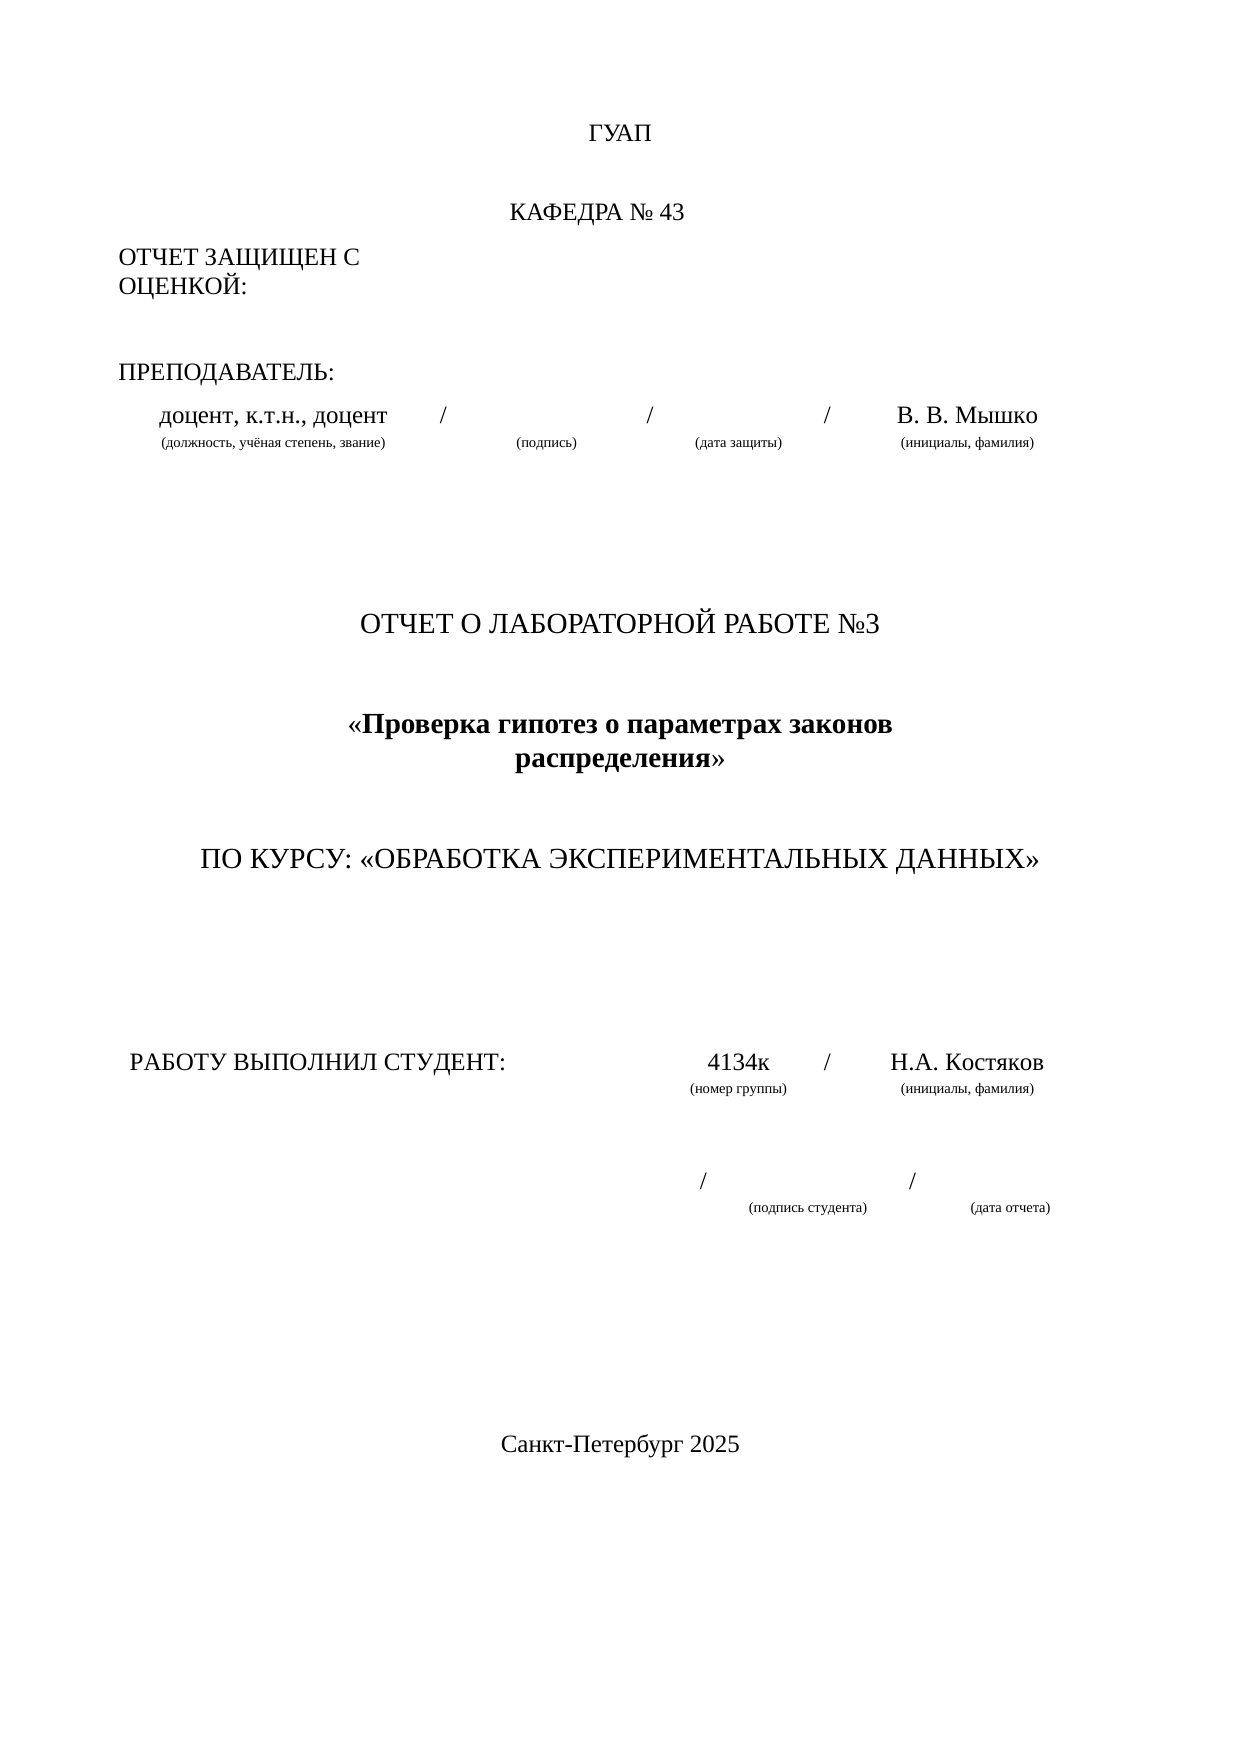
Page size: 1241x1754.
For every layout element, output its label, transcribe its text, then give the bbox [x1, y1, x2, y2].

table_header [118, 1166, 688, 1199]
text «Проверка гипотез о параметрах законов [118, 707, 1122, 740]
table_cell (дата защиты) [664, 434, 812, 462]
table_cell [812, 434, 842, 462]
table_cell [898, 1199, 928, 1228]
table_cell (номер группы) [664, 1080, 812, 1108]
table_header [664, 400, 812, 433]
table_header / [688, 1166, 718, 1199]
table_header доцент, к.т.н., доцент [118, 400, 428, 433]
table_header [718, 1166, 898, 1199]
table_cell [428, 434, 458, 462]
text распределения» [118, 740, 1122, 774]
table_cell (дата отчета) [928, 1199, 1093, 1228]
table_cell [812, 1080, 842, 1108]
text ОТЧЕТ О ЛАБОРАТОРНОЙ РАБОТЕ №3 [118, 606, 1122, 639]
table_cell (подпись студента) [718, 1199, 898, 1228]
table_header [928, 1166, 1093, 1199]
text ПО КУРСУ: «ОБРАБОТКА ЭКСПЕРИМЕНТАЛЬНЫХ ДАННЫХ» [118, 841, 1122, 874]
table_header / [812, 1047, 842, 1080]
table_header / [635, 400, 664, 433]
table_header ОТЧЕТ ЗАЩИЩЕН С ОЦЕНКОЙ: [118, 242, 487, 300]
table_header / [428, 400, 458, 433]
text ПРЕПОДАВАТЕЛЬ: [118, 357, 1122, 386]
text Санкт-Петербург 2025 [118, 1429, 1122, 1573]
table_cell [118, 1199, 688, 1228]
table_header 4134к [664, 1047, 812, 1080]
table_header [458, 400, 635, 433]
table_header Н.А. Костяков [842, 1047, 1093, 1080]
table_cell [688, 1199, 718, 1228]
table_header В. В. Мышко [842, 400, 1093, 433]
table_cell (инициалы, фамилия) [842, 434, 1093, 462]
table_cell [118, 1080, 664, 1108]
table_header [487, 242, 664, 300]
table_cell (инициалы, фамилия) [842, 1080, 1093, 1108]
table_header [665, 242, 1092, 300]
table_header / [812, 400, 842, 433]
table_header РАБОТУ ВЫПОЛНИЛ СТУДЕНТ: [118, 1047, 664, 1080]
text ГУАП [118, 118, 1122, 147]
text КАФЕДРА № 43 [118, 197, 1122, 226]
table_header / [898, 1166, 928, 1199]
table_cell (подпись) [458, 434, 635, 462]
table_cell [635, 434, 664, 462]
table_cell (должность, учёная степень, звание) [118, 434, 428, 462]
